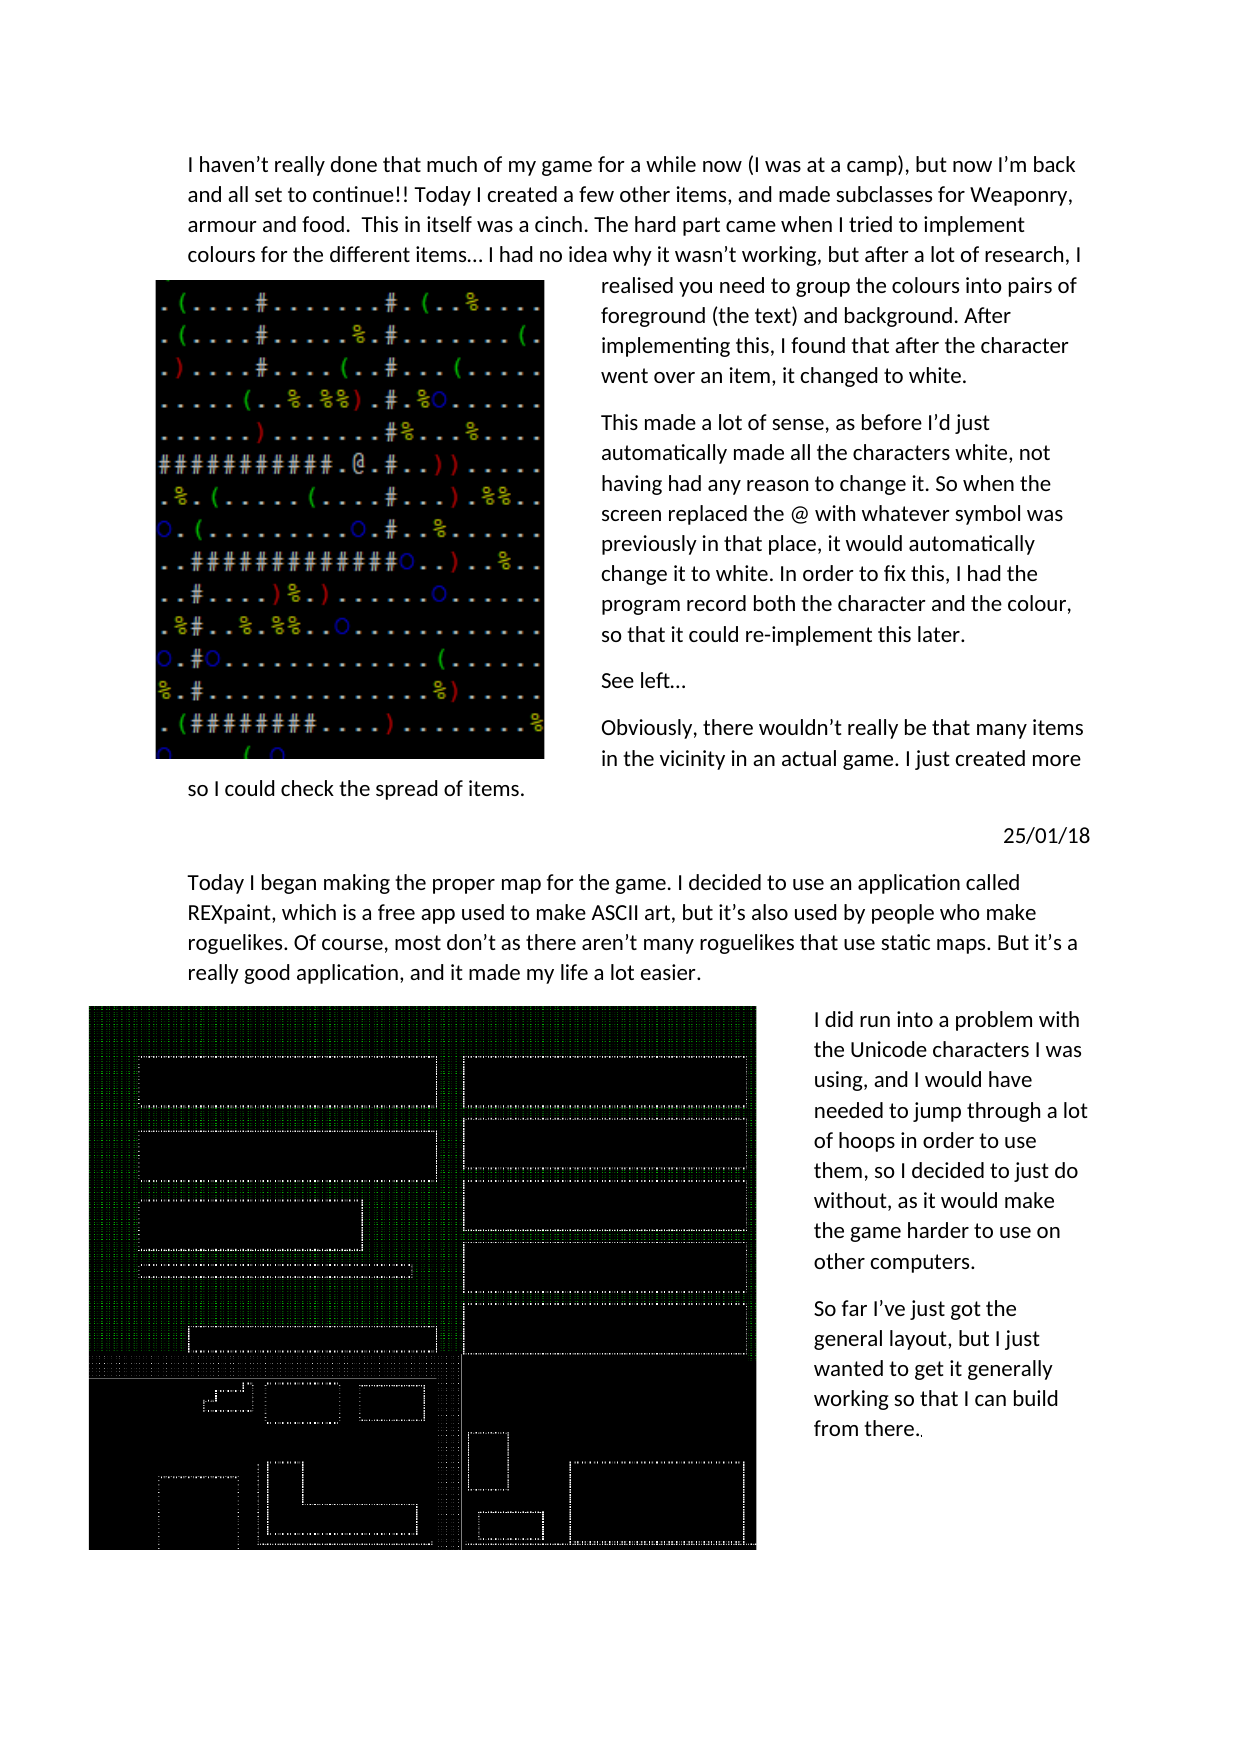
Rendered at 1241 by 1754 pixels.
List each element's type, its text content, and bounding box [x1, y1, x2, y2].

text Obviously, there wouldn’t really be that many items in the vicinity in an actual game. I just created more so I could check the spread of items. [187, 713, 1090, 802]
text This made a lot of sense, as before I’d just automatically made all the characters white, not having had any reason to change it. So when the screen replaced the @ with whatever symbol was previously in that place, it would automatically change it to white. In order to fix this, I had the program record both the character and the colour, so that it could re-implement this later. [545, 408, 1090, 648]
text 25/01/18 [187, 821, 1090, 849]
picture [88, 1006, 757, 1550]
text So far I’ve just got the general layout, but I just wanted to get it generally working so that I can build from there.d [757, 1294, 1090, 1443]
text Today I began making the proper map for the game. I decided to use an application called REXpaint, which is a free app used to make ASCII art, but it’s also used by people who make roguelikes. Of course, most don’t as there aren’t many roguelikes that use static maps. But it’s a really good application, and it made my life a lot easier. [187, 868, 1090, 986]
text See left… [545, 667, 1090, 695]
text I did run into a problem with the Unicode characters I was using, and I would have needed to jump through a lot of hoops in order to use them, so I decided to just do without, as it would make the game harder to use on other computers. [187, 1005, 1090, 1275]
picture [155, 280, 545, 759]
text I haven’t really done that much of my game for a while now (I was at a camp), but now I’m back and all set to continue!! Today I created a few other items, and made subclasses for Weaponry, armour and food. This in itself was a cinch. The hard part came when I tried to implement colours for the different items… I had no idea why it wasn’t working, but after a lot of research, I realised you need to group the colours into pairs of foreground (the text) and background. After implementing this, I found that after the character went over an item, it changed to white. [187, 150, 1090, 389]
